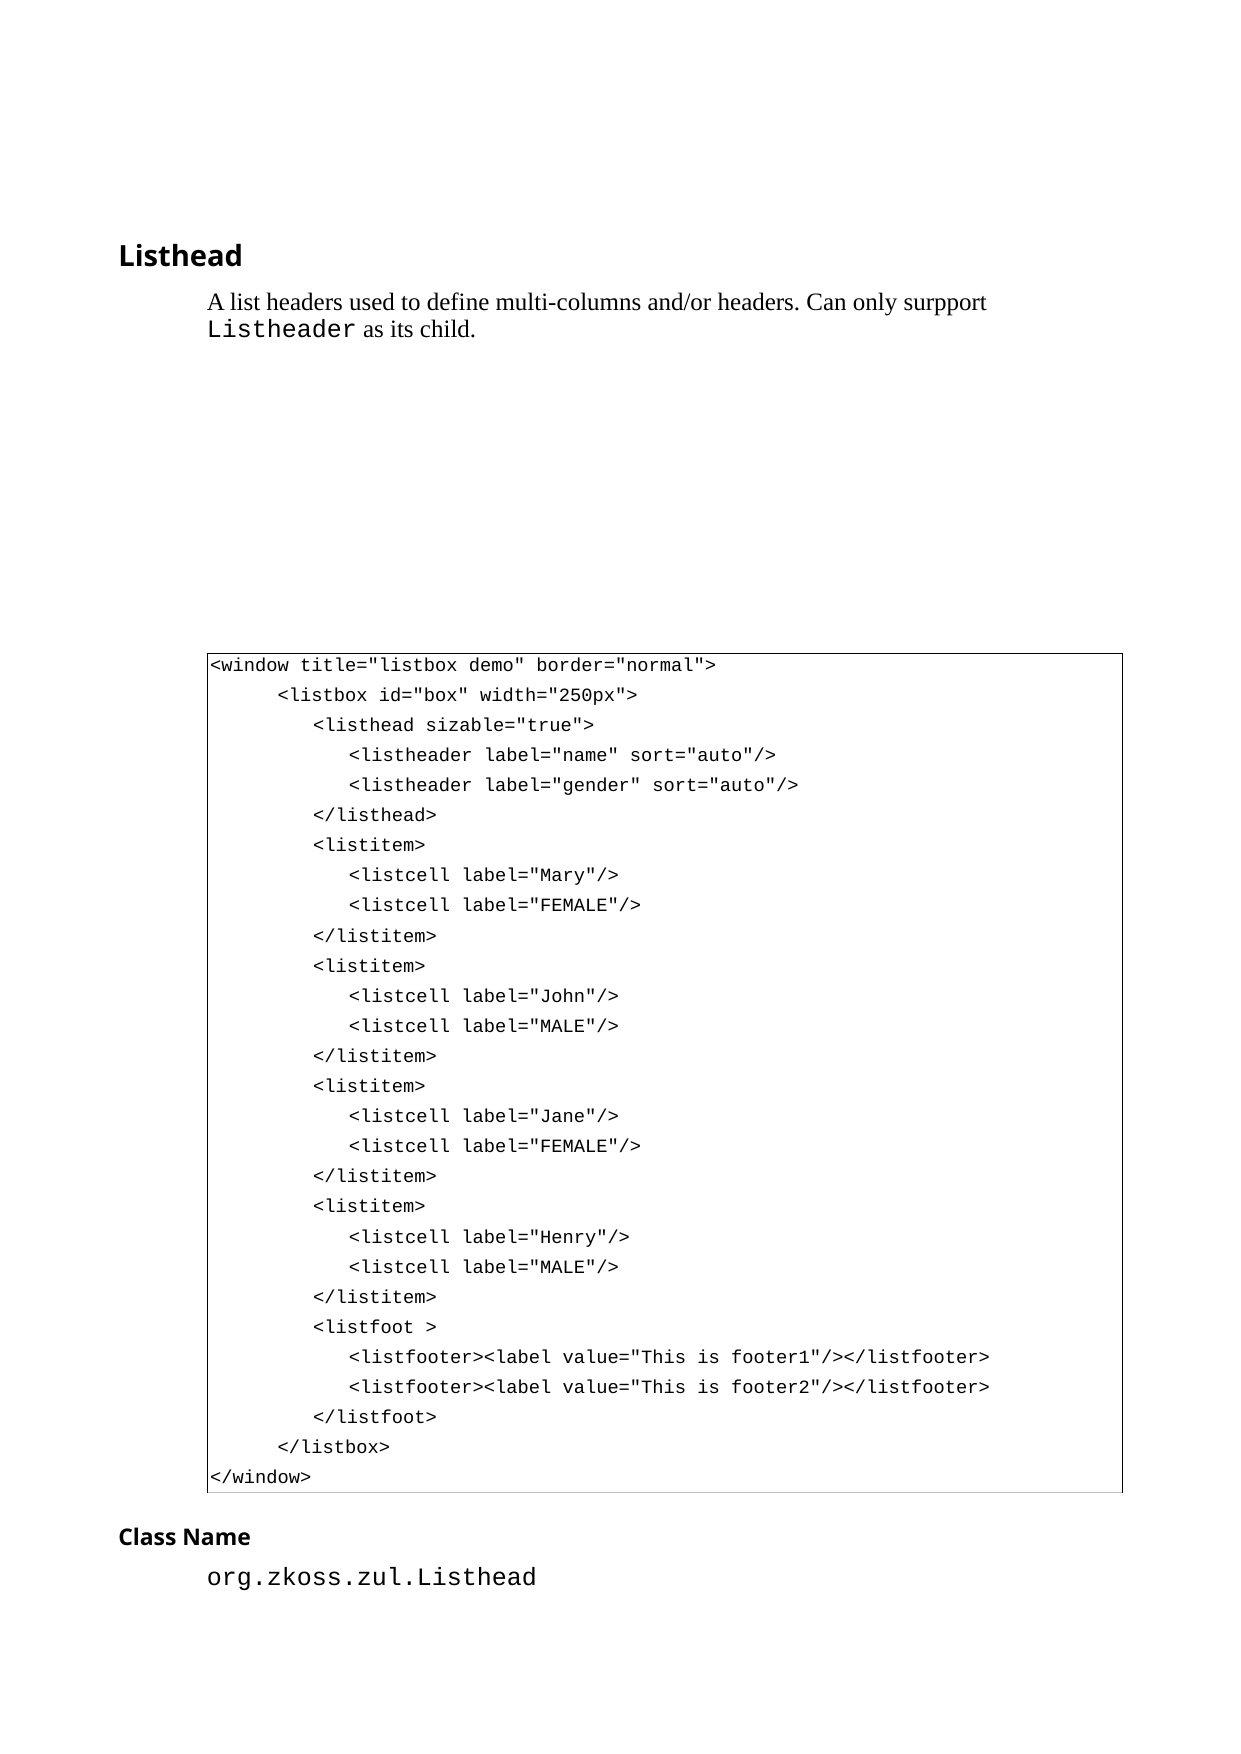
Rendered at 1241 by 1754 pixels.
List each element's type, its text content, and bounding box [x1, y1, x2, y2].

text <listcell label="Mary"/> [208, 863, 1122, 887]
text </listitem> [208, 1164, 1122, 1188]
text </listitem> [208, 923, 1122, 948]
text <listheader label="name" sort="auto"/> [208, 743, 1122, 767]
text </listbox> [208, 1435, 1122, 1459]
text </window> [208, 1465, 1122, 1492]
text org.zkoss.zul.Listhead [207, 1564, 1122, 1592]
text <listcell label="FEMALE"/> [208, 1134, 1122, 1158]
subtitle Class Name [118, 1520, 1122, 1552]
text <listfoot > [208, 1315, 1122, 1339]
text <listitem> [208, 833, 1122, 857]
text <listcell label="MALE"/> [208, 1014, 1122, 1038]
text <window title="listbox demo" border="normal"> [208, 654, 1122, 677]
text </listitem> [208, 1044, 1122, 1068]
text <listheader label="gender" sort="auto"/> [208, 773, 1122, 797]
text <listitem> [208, 1194, 1122, 1218]
text <listbox id="box" width="250px"> [208, 682, 1122, 707]
text <listcell label="Jane"/> [208, 1104, 1122, 1128]
text </listhead> [208, 803, 1122, 827]
text <listfooter><label value="This is footer1"/></listfooter> [208, 1345, 1122, 1369]
text A list headers used to define multi-columns and/or headers. Can only surpport Listheader as its child. [207, 288, 1122, 345]
text <listcell label="MALE"/> [208, 1254, 1122, 1279]
text </listfoot> [208, 1405, 1122, 1429]
text </listitem> [208, 1284, 1122, 1309]
text <listitem> [208, 1074, 1122, 1098]
text <listhead sizable="true"> [208, 713, 1122, 737]
text <listcell label="John"/> [208, 983, 1122, 1008]
subtitle Listhead [118, 236, 1122, 275]
text <listcell label="FEMALE"/> [208, 893, 1122, 917]
text <listcell label="Henry"/> [208, 1224, 1122, 1249]
text <listfooter><label value="This is footer2"/></listfooter> [208, 1375, 1122, 1399]
text <listitem> [208, 953, 1122, 978]
